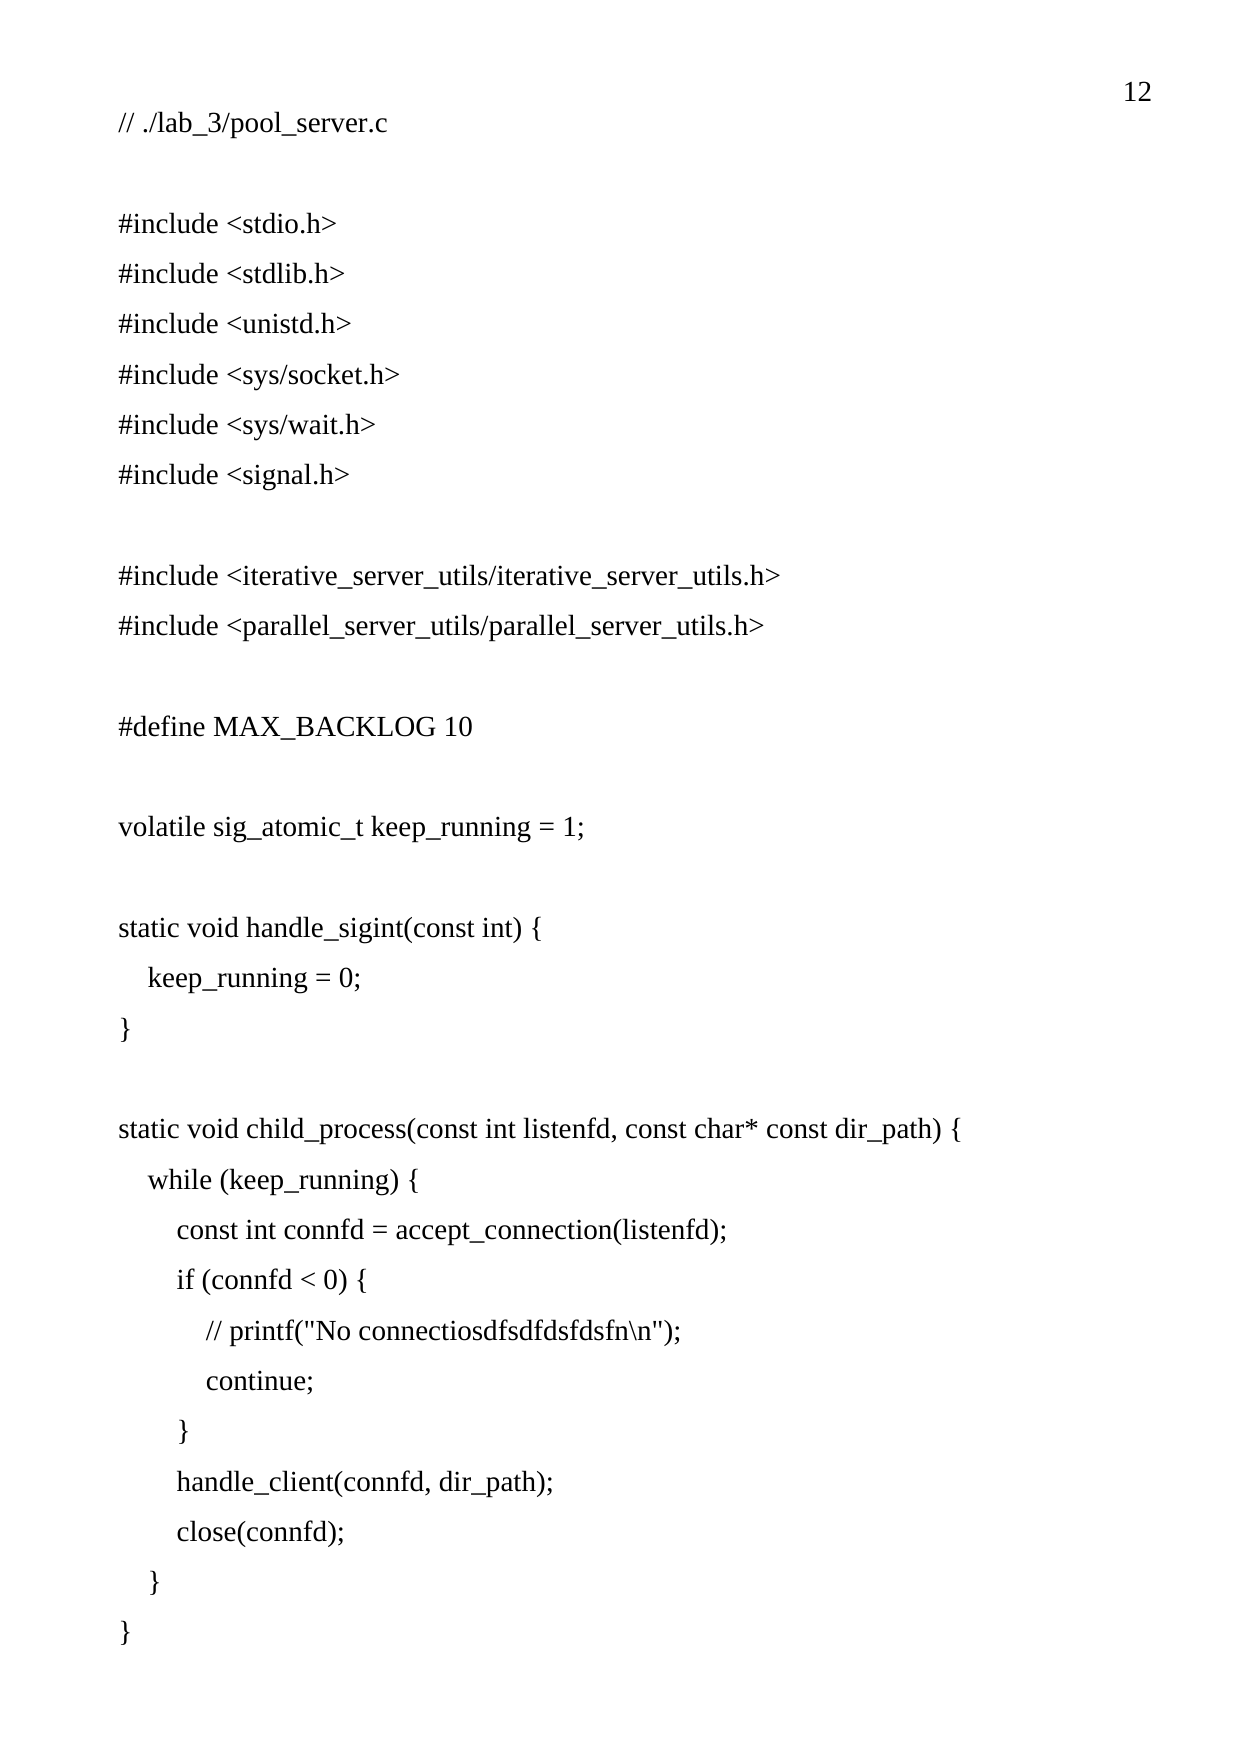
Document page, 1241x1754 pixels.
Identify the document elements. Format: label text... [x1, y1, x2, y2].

text #include <sys/wait.h> [118, 407, 1122, 441]
text } [118, 1614, 1122, 1648]
text while (keep_running) { [118, 1162, 1122, 1195]
text close(connfd); [118, 1514, 1122, 1547]
text #include <iterative_server_utils/iterative_server_utils.h> [118, 558, 1122, 592]
text handle_client(connfd, dir_path); [118, 1464, 1122, 1497]
text #include <signal.h> [118, 457, 1122, 491]
text keep_running = 0; [118, 961, 1122, 994]
text continue; [118, 1363, 1122, 1397]
text static void handle_sigint(const int) { [118, 910, 1122, 944]
text #include <stdlib.h> [118, 256, 1122, 290]
text #include <sys/socket.h> [118, 357, 1122, 390]
text } [118, 1413, 1122, 1447]
text #include <parallel_server_utils/parallel_server_utils.h> [118, 608, 1122, 642]
text // printf("No connectiosdfsdfdsfdsfn\n"); [118, 1313, 1122, 1346]
text #define MAX_BACKLOG 10 [118, 709, 1122, 742]
text } [118, 1564, 1122, 1598]
text static void child_process(const int listenfd, const char* const dir_path) { [118, 1111, 1122, 1145]
text // ./lab_3/pool_server.c [118, 105, 1122, 139]
text #include <stdio.h> [118, 206, 1122, 239]
text volatile sig_atomic_t keep_running = 1; [118, 809, 1122, 843]
text #include <unistd.h> [118, 306, 1122, 340]
text if (connfd < 0) { [118, 1262, 1122, 1296]
text const int connfd = accept_connection(listenfd); [118, 1212, 1122, 1246]
text } [118, 1011, 1122, 1044]
